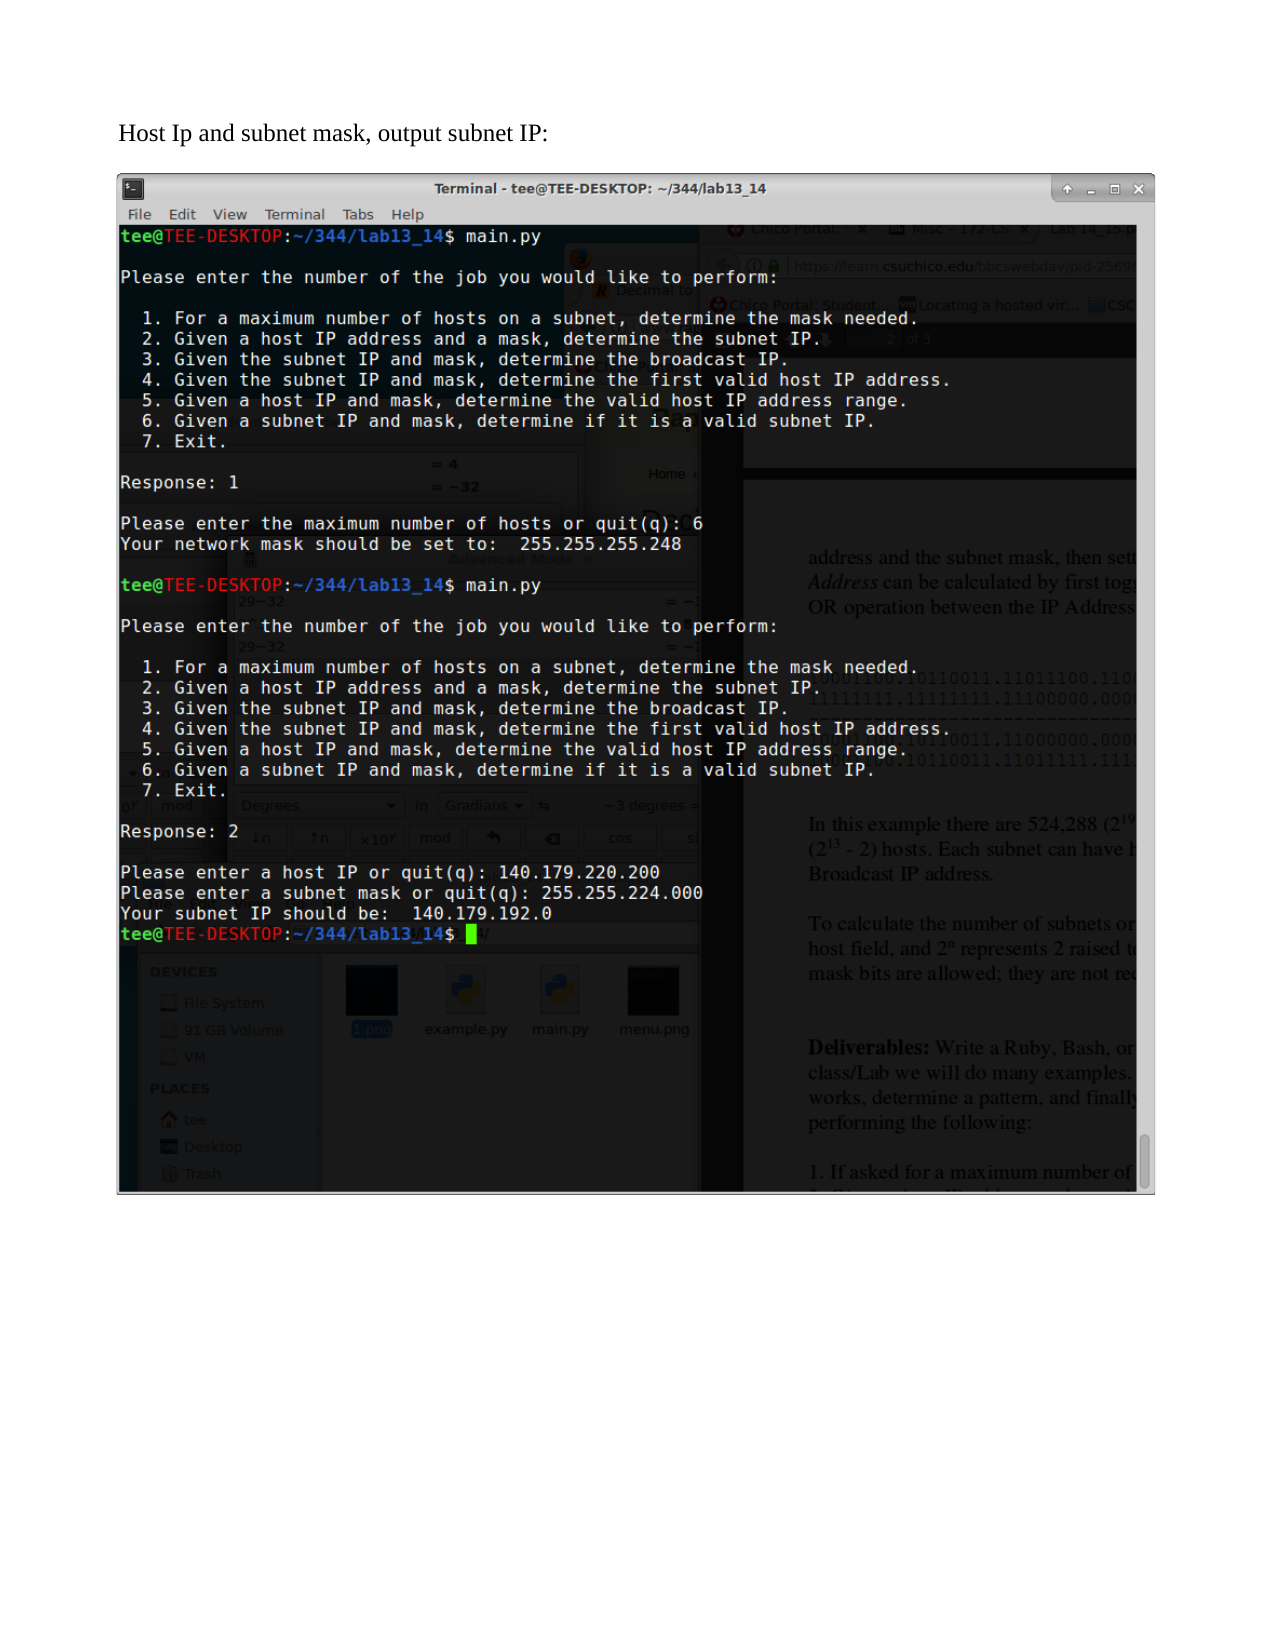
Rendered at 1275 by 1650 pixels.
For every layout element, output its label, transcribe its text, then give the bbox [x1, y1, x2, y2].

picture [116, 173, 1156, 1195]
text Host Ip and subnet mask, output subnet IP: [118, 118, 1157, 147]
